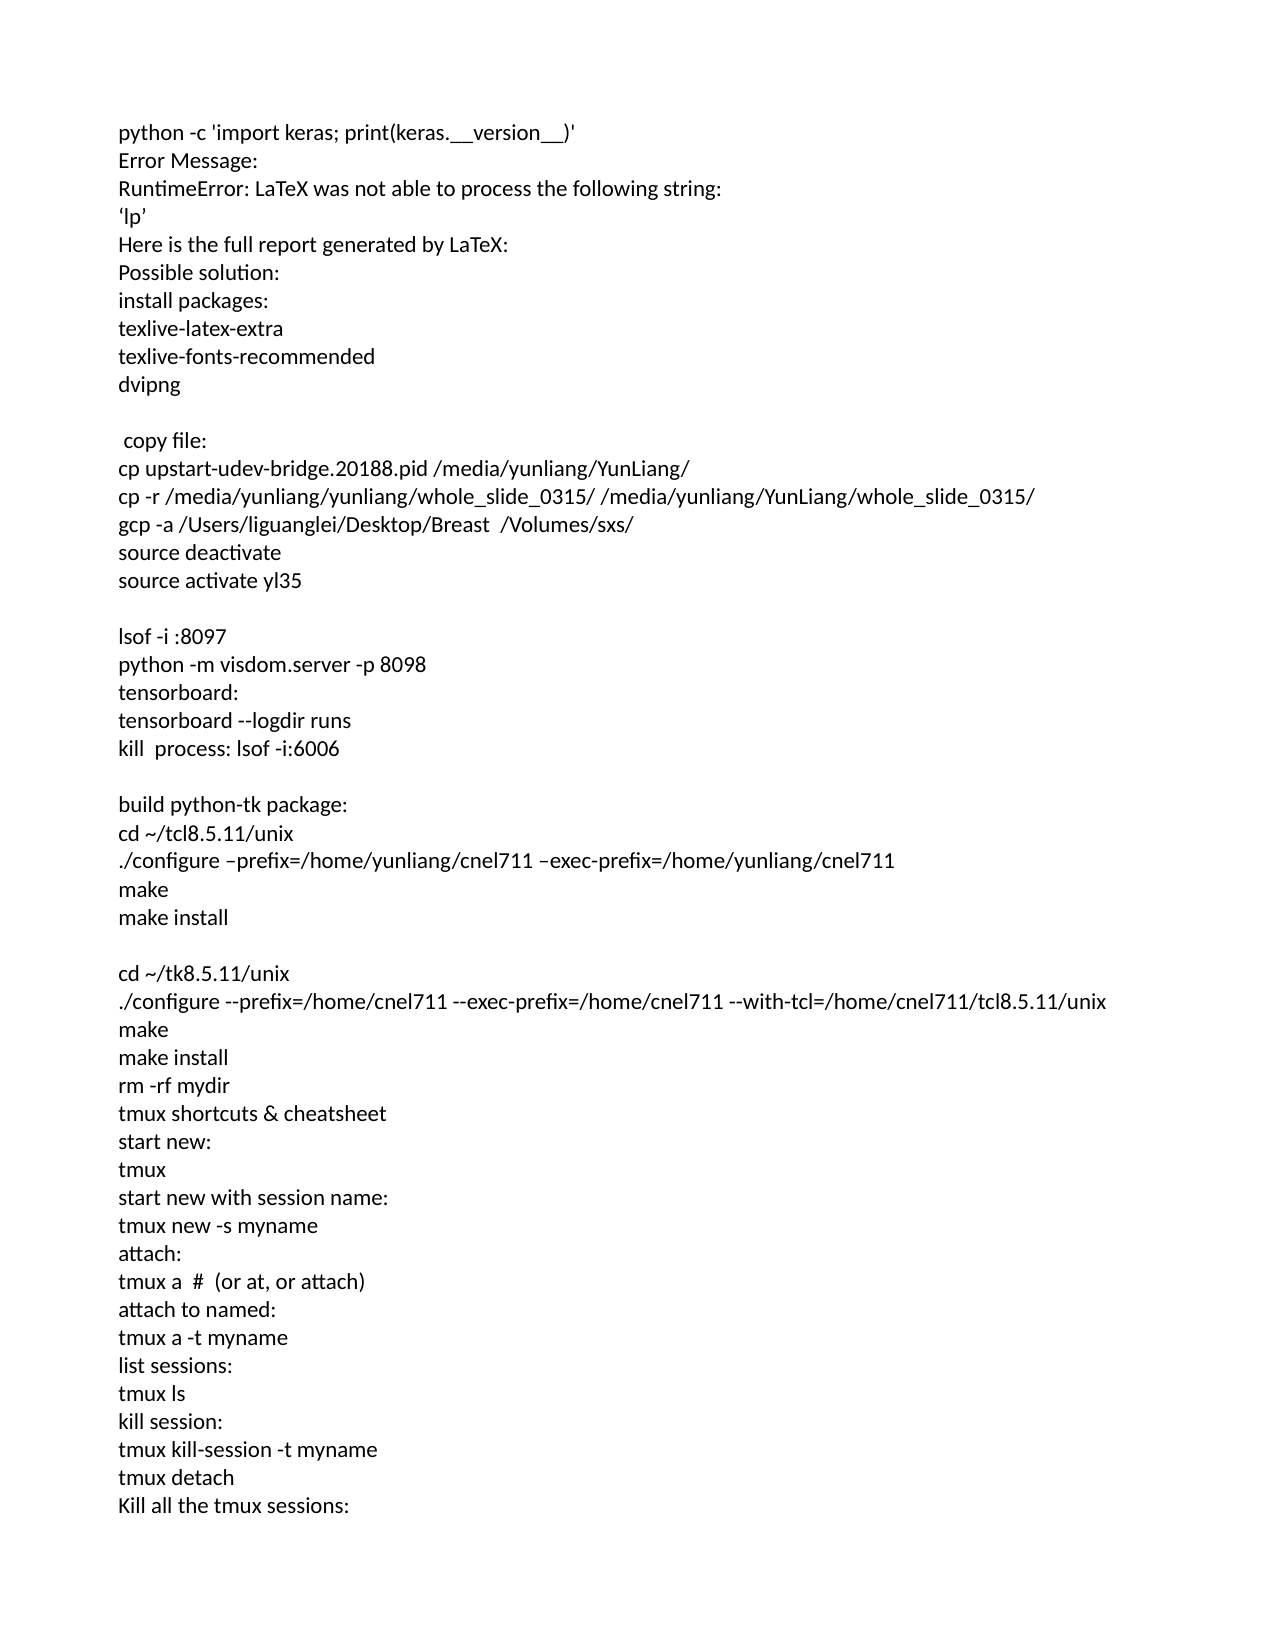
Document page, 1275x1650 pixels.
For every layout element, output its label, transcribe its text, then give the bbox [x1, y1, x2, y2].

text tmux [118, 1155, 1157, 1183]
text tmux new -s myname [118, 1211, 1157, 1239]
text make [118, 875, 1157, 903]
text gcp -a /Users/liguanglei/Desktop/Breast /Volumes/sxs/ [118, 510, 1157, 538]
text start new: [118, 1127, 1157, 1155]
text tmux ls [118, 1379, 1157, 1407]
text dvipng [118, 370, 1157, 398]
text rm -rf mydir [118, 1071, 1157, 1099]
text tmux detach [118, 1463, 1157, 1491]
text build python-tk package: [118, 791, 1157, 819]
text tmux a -t myname [118, 1323, 1157, 1351]
text make install [118, 1043, 1157, 1071]
text RuntimeError: LaTeX was not able to process the following string: ‘lp’ Here is the full report generated by LaTeX: [118, 174, 1157, 258]
text ./configure –prefix=/home/yunliang/cnel711 –exec-prefix=/home/yunliang/cnel711 [118, 847, 1157, 875]
text tensorboard --logdir runs [118, 707, 1157, 734]
text copy file: [118, 426, 1157, 454]
text kill session: [118, 1407, 1157, 1435]
text attach to named: [118, 1295, 1157, 1323]
text Error Message: [118, 146, 1157, 174]
text tmux kill-session -t myname [118, 1435, 1157, 1463]
text cd ~/tk8.5.11/unix [118, 959, 1157, 987]
text python -m visdom.server -p 8098 [118, 651, 1157, 678]
text attach: [118, 1239, 1157, 1267]
text Kill all the tmux sessions: [118, 1491, 1157, 1519]
text make install [118, 903, 1157, 931]
text cp -r /media/yunliang/yunliang/whole_slide_0315/ /media/yunliang/YunLiang/whole_slide_0315/ [118, 482, 1157, 510]
text list sessions: [118, 1351, 1157, 1379]
text lsof -i :8097 [118, 622, 1157, 651]
text ./configure --prefix=/home/cnel711 --exec-prefix=/home/cnel711 --with-tcl=/home/cnel711/tcl8.5.11/unix [118, 987, 1157, 1015]
text tmux shortcuts & cheatsheet [118, 1099, 1157, 1127]
text install packages: [118, 286, 1157, 314]
text cd ~/tcl8.5.11/unix [118, 819, 1157, 847]
text texlive-latex-extra [118, 314, 1157, 342]
text tensorboard: [118, 678, 1157, 707]
text python -c 'import keras; print(keras.__version__)' [118, 118, 1157, 146]
text texlive-fonts-recommended [118, 342, 1157, 370]
text start new with session name: [118, 1183, 1157, 1211]
text kill process: lsof -i:6006 [118, 734, 1157, 763]
text Possible solution: [118, 258, 1157, 286]
text source deactivate [118, 538, 1157, 566]
text cp upstart-udev-bridge.20188.pid /media/yunliang/YunLiang/ [118, 454, 1157, 482]
text tmux a # (or at, or attach) [118, 1267, 1157, 1295]
text source activate yl35 [118, 566, 1157, 594]
text make [118, 1015, 1157, 1043]
